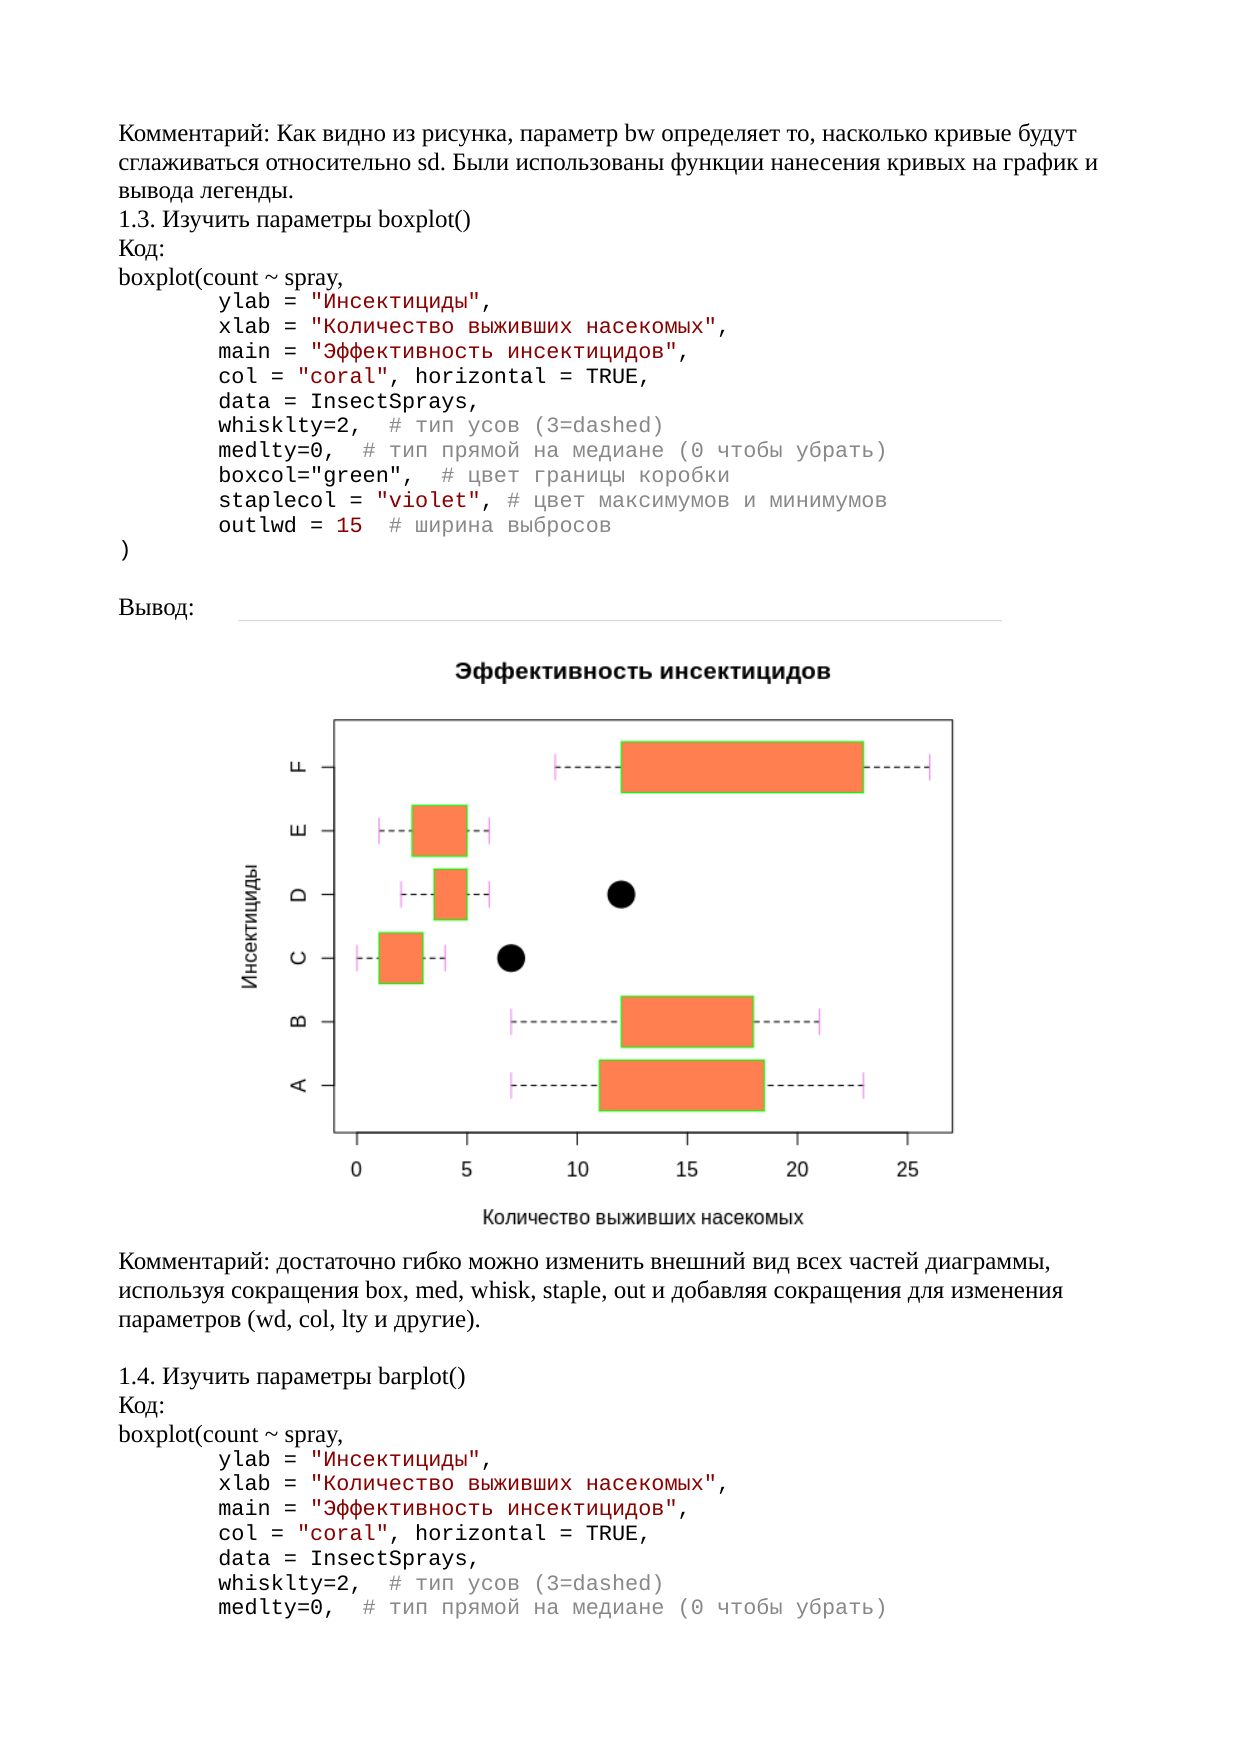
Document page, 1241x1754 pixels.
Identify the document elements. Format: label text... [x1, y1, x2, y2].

text main = "Эффективность инсектицидов", [118, 1497, 1122, 1522]
text data = InsectSprays, [118, 1547, 1122, 1572]
text medlty=0, # тип прямой на медиане (0 чтобы убрать) [118, 439, 1122, 464]
text boxcol="green", # цвет границы коробки [118, 464, 1122, 489]
text col = "coral", horizontal = TRUE, [118, 365, 1122, 390]
text boxplot(count ~ spray, [118, 262, 1122, 291]
text ) [118, 538, 1122, 563]
text Комментарий: достаточно гибко можно изменить внешний вид всех частей диаграммы, используя сокращения box, med, whisk, staple, out и добавляя сокращения для изменения параметров (wd, col, lty и другие). [118, 649, 1122, 1333]
text main = "Эффективность инсектицидов", [118, 340, 1122, 365]
text col = "coral", horizontal = TRUE, [118, 1522, 1122, 1547]
text whisklty=2, # тип усов (3=dashed) [118, 414, 1122, 439]
text 1.3. Изучить параметры boxplot() [118, 204, 1122, 233]
text outlwd = 15 # ширина выбросов [118, 514, 1122, 538]
text 1.4. Изучить параметры barplot() [118, 1361, 1122, 1390]
text medlty=0, # тип прямой на медиане (0 чтобы убрать) [118, 1596, 1122, 1621]
text Вывод: [118, 592, 1122, 621]
picture [238, 620, 1002, 1247]
text Код: [118, 1390, 1122, 1419]
text Комментарий: Как видно из рисунка, параметр bw определяет то, насколько кривые будут сглаживаться относительно sd. Были использованы функции нанесения кривых на график и вывода легенды. [118, 118, 1122, 204]
text boxplot(count ~ spray, [118, 1419, 1122, 1448]
text xlab = "Количество выживших насекомых", [118, 1472, 1122, 1497]
text Код: [118, 233, 1122, 262]
text staplecol = "violet", # цвет максимумов и минимумов [118, 489, 1122, 514]
text data = InsectSprays, [118, 390, 1122, 414]
text ylab = "Инсектициды", [118, 1448, 1122, 1472]
text whisklty=2, # тип усов (3=dashed) [118, 1572, 1122, 1596]
text ylab = "Инсектициды", [118, 291, 1122, 315]
text xlab = "Количество выживших насекомых", [118, 315, 1122, 340]
